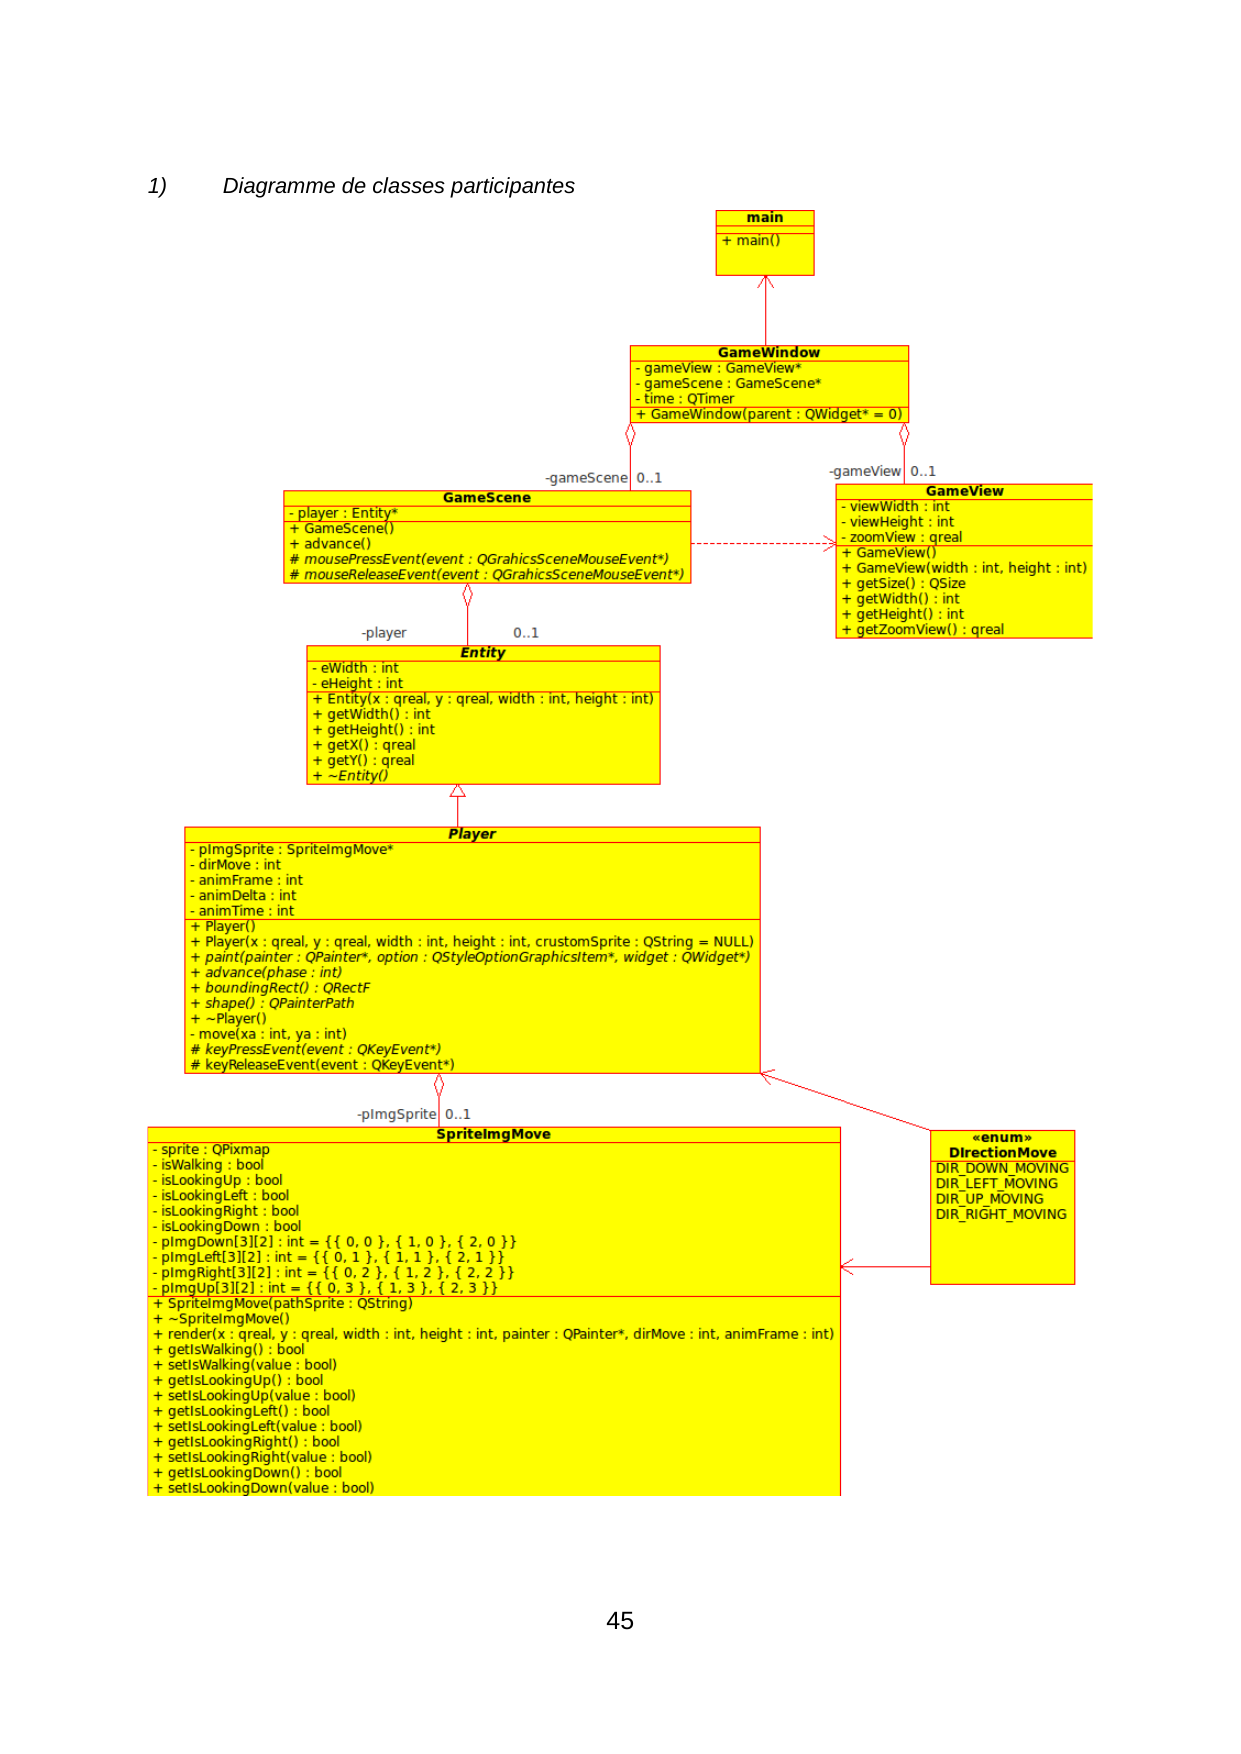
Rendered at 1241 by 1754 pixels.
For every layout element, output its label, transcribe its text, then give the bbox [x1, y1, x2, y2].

picture [147, 210, 1093, 1496]
subtitle Diagramme de classes participantes [148, 173, 1093, 198]
